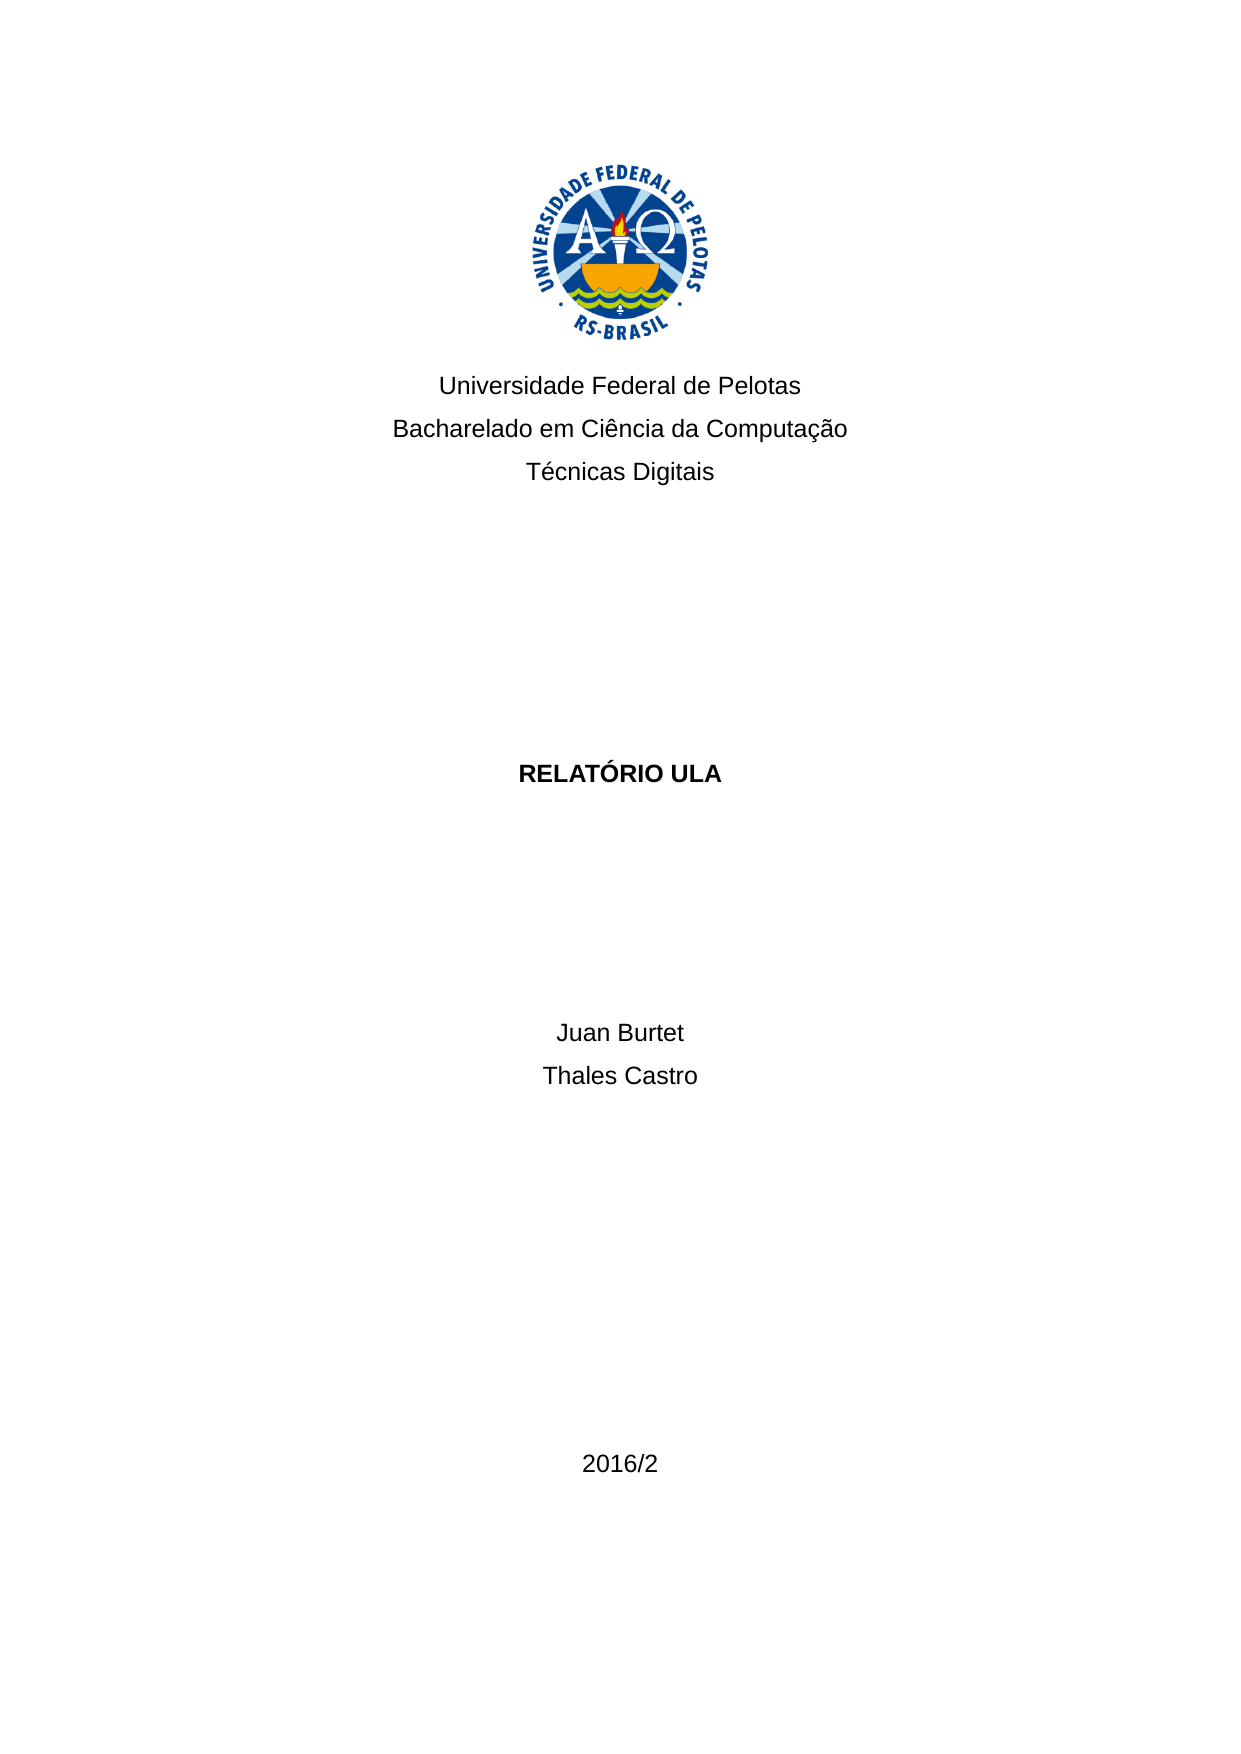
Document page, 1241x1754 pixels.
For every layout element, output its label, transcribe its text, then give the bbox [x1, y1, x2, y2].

text 2016/2 [177, 1449, 1063, 1478]
text Universidade Federal de Pelotas [177, 371, 1063, 400]
text RELATÓRIO ULA [177, 759, 1063, 788]
text Juan Burtet [177, 1018, 1063, 1047]
text Bacharelado em Ciência da Computação [177, 414, 1063, 443]
text Thales Castro [177, 1061, 1063, 1090]
text Técnicas Digitais [177, 457, 1063, 486]
